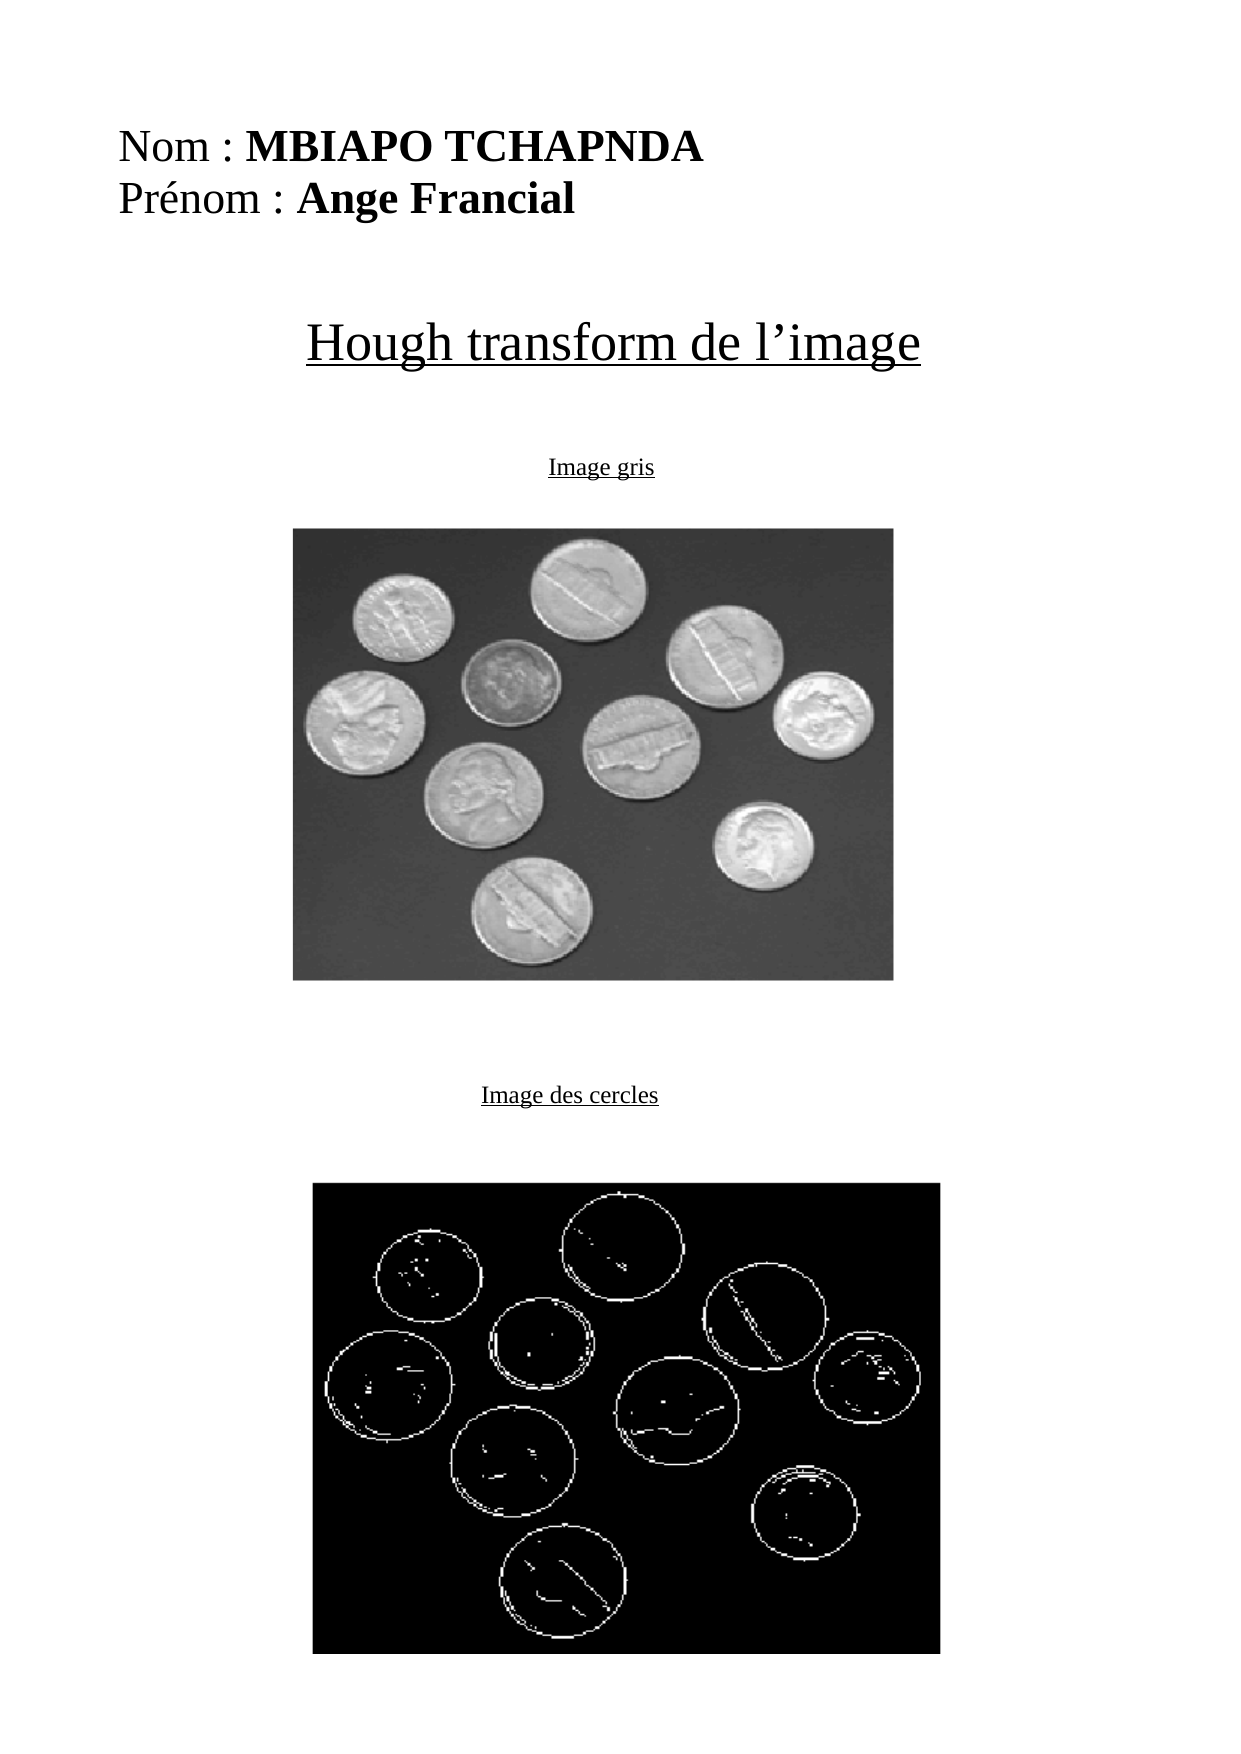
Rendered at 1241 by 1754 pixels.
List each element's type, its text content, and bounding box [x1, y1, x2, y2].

text Hough transform de l’image [118, 310, 1122, 372]
text Nom : MBIAPO TCHAPNDA [118, 118, 1122, 171]
text Prénom : Ange Francial [118, 171, 1122, 223]
picture [310, 1179, 942, 1654]
picture [292, 527, 898, 982]
